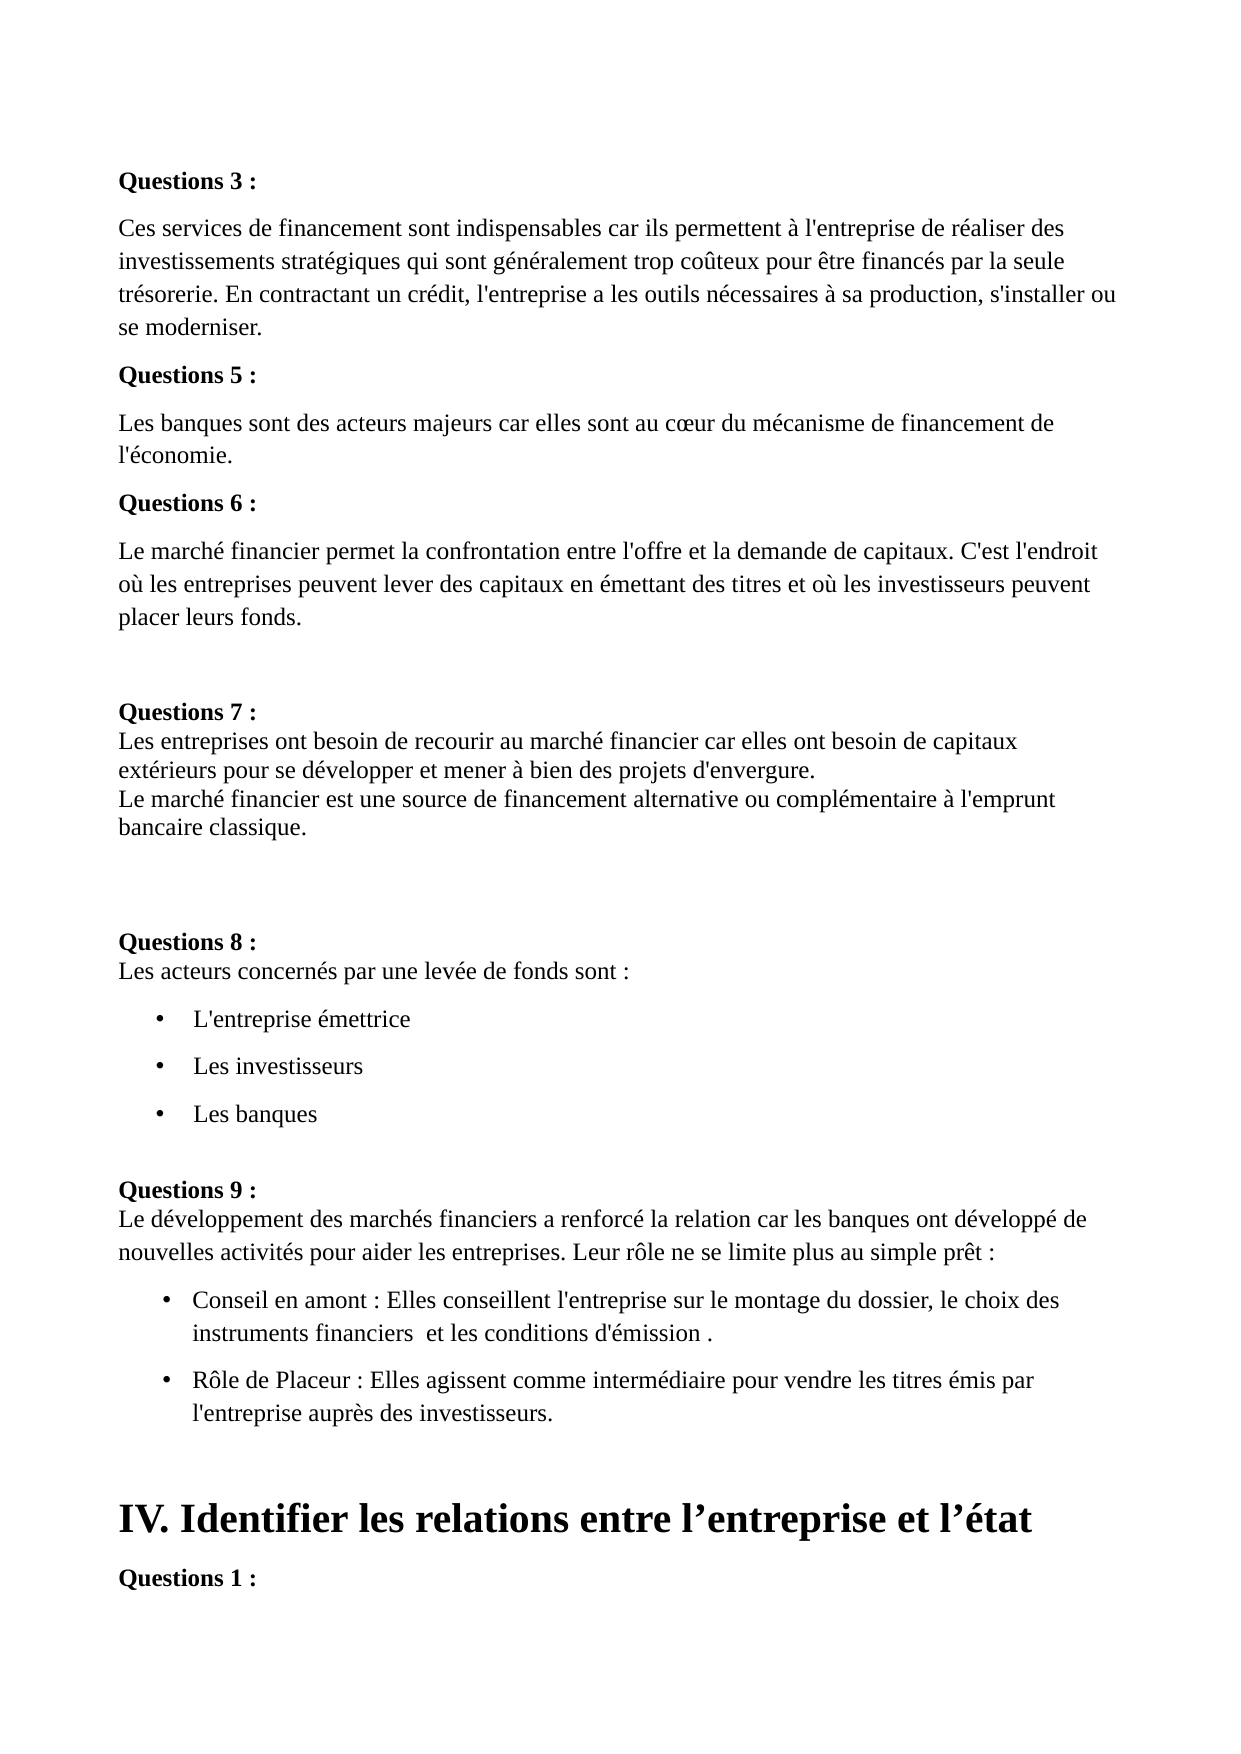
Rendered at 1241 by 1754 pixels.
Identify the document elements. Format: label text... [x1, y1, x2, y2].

text Le marché financier est une source de financement alternative ou complémentaire à l'emprunt bancaire classique. [118, 784, 1122, 841]
text Questions 1 : [118, 1563, 1122, 1592]
text Les acteurs concernés par une levée de fonds sont : [118, 956, 1122, 985]
text Questions 9 : [118, 1175, 1122, 1204]
list Les investisseurs [156, 1051, 1122, 1080]
list Les banques [156, 1099, 1122, 1128]
list Rôle de Placeur : Elles agissent comme intermédiaire pour vendre les titres émis par l'entreprise auprès des investisseurs. [162, 1365, 1122, 1427]
text Les banques sont des acteurs majeurs car elles sont au cœur du mécanisme de financement de l'économie. [118, 408, 1122, 469]
text Questions 7 : [118, 697, 1122, 726]
text IV. Identifier les relations entre l’entreprise et l’état [118, 1493, 1122, 1541]
text Questions 8 : [118, 927, 1122, 956]
text Les entreprises ont besoin de recourir au marché financier car elles ont besoin de capitaux extérieurs pour se développer et mener à bien des projets d'envergure. [118, 726, 1122, 784]
text Questions 3 : [118, 166, 1122, 194]
text Le marché financier permet la confrontation entre l'offre et la demande de capitaux. C'est l'endroit où les entreprises peuvent lever des capitaux en émettant des titres et où les investisseurs peuvent placer leurs fonds. [118, 536, 1122, 631]
list Conseil en amont : Elles conseillent l'entreprise sur le montage du dossier, le choix des instruments financiers et les conditions d'émission . [162, 1285, 1122, 1346]
text Ces services de financement sont indispensables car ils permettent à l'entreprise de réaliser des investissements stratégiques qui sont généralement trop coûteux pour être financés par la seule trésorerie. En contractant un crédit, l'entreprise a les outils nécessaires à sa production, s'installer ou se moderniser. [118, 213, 1122, 341]
list L'entreprise émettrice [156, 1004, 1122, 1032]
text Questions 5 : [118, 360, 1122, 389]
text Le développement des marchés financiers a renforcé la relation car les banques ont développé de nouvelles activités pour aider les entreprises. Leur rôle ne se limite plus au simple prêt : [118, 1204, 1122, 1266]
text Questions 6 : [118, 488, 1122, 517]
